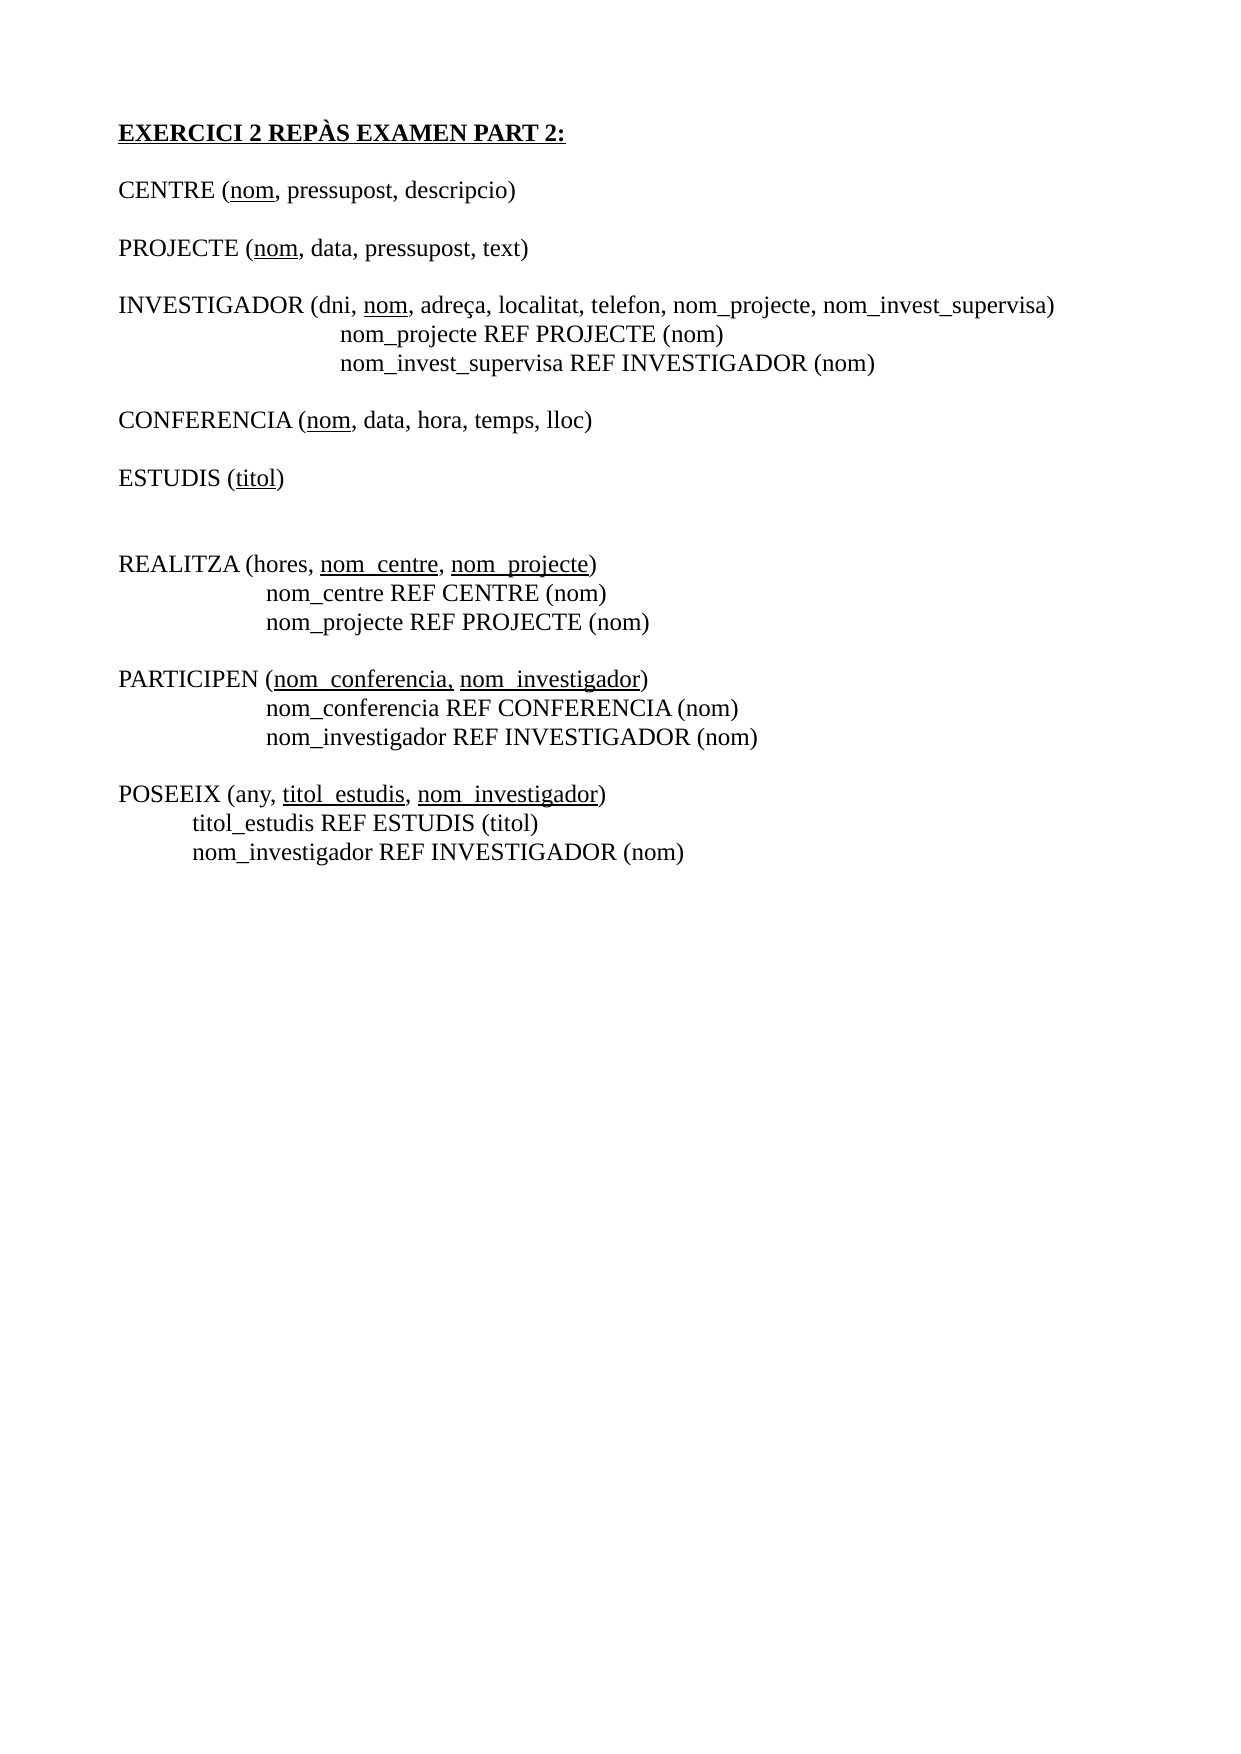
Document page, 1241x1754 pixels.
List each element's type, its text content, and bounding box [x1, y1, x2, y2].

text CONFERENCIA (nom, data, hora, temps, lloc) [118, 406, 1122, 434]
text titol_estudis REF ESTUDIS (titol) [118, 808, 1122, 837]
text EXERCICI 2 REPÀS EXAMEN PART 2: [118, 118, 1122, 147]
text nom_invest_supervisa REF INVESTIGADOR (nom) [118, 348, 1122, 377]
text nom_projecte REF PROJECTE (nom) [118, 607, 1122, 636]
text nom_projecte REF PROJECTE (nom) [118, 319, 1122, 348]
text INVESTIGADOR (dni, nom, adreça, localitat, telefon, nom_projecte, nom_invest_supervisa) [118, 291, 1122, 319]
text PROJECTE (nom, data, pressupost, text) [118, 233, 1122, 262]
text nom_centre REF CENTRE (nom) [118, 578, 1122, 607]
text CENTRE (nom, pressupost, descripcio) [118, 176, 1122, 204]
text nom_investigador REF INVESTIGADOR (nom) [118, 722, 1122, 751]
text ESTUDIS (titol) [118, 463, 1122, 492]
text PARTICIPEN (nom_conferencia, nom_investigador) [118, 664, 1122, 693]
text nom_investigador REF INVESTIGADOR (nom) [118, 837, 1122, 866]
text POSEEIX (any, titol_estudis, nom_investigador) [118, 779, 1122, 808]
text REALITZA (hores, nom_centre, nom_projecte) [118, 549, 1122, 578]
text nom_conferencia REF CONFERENCIA (nom) [118, 693, 1122, 722]
